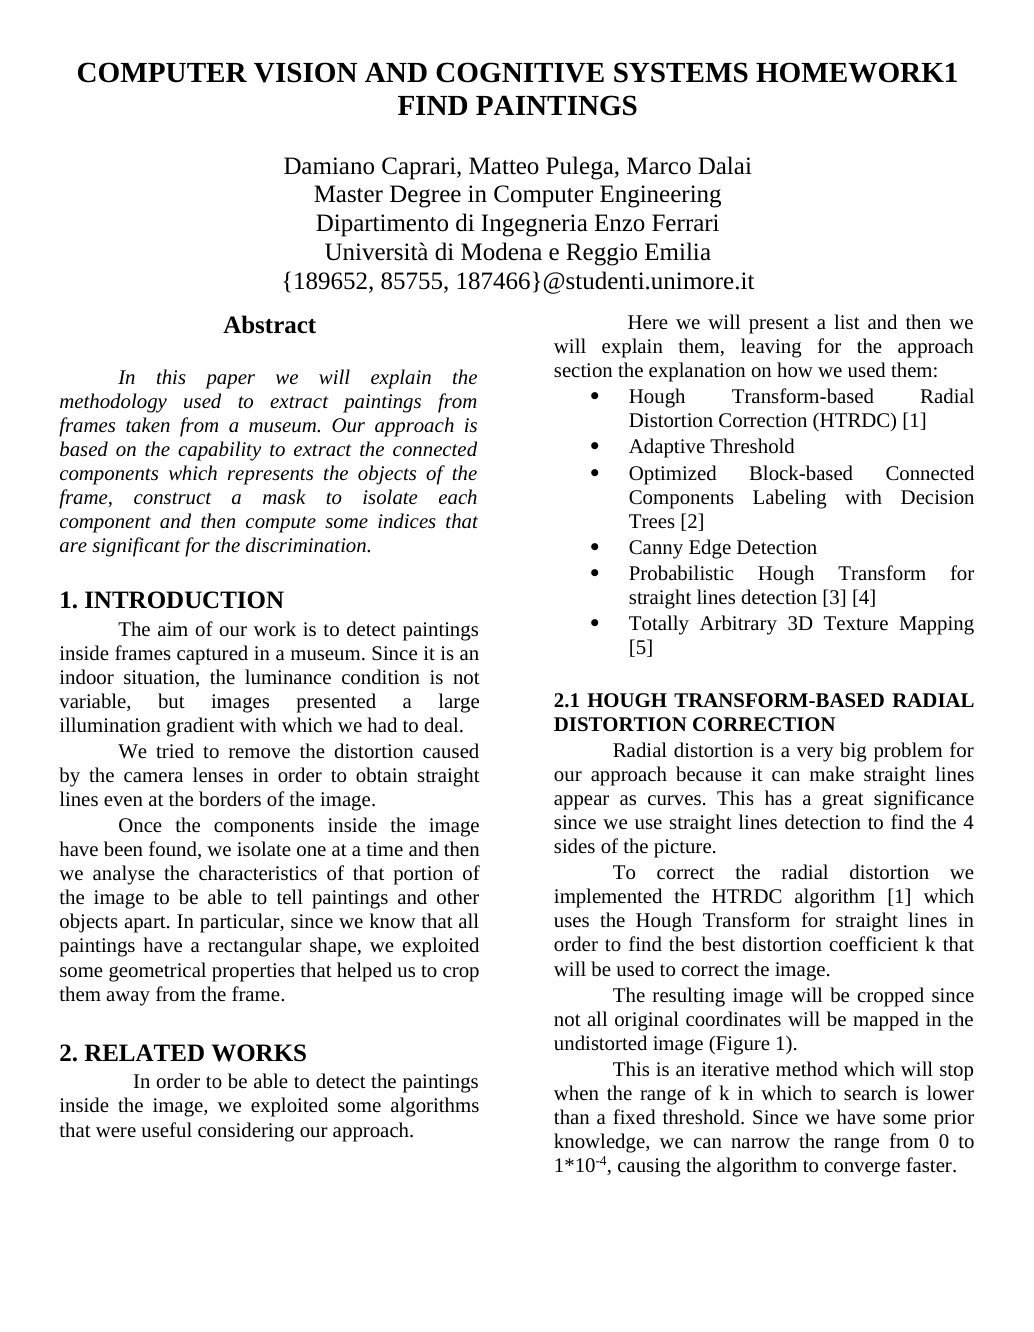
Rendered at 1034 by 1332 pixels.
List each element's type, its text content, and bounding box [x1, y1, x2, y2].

text Damiano Caprari, Matteo Pulega, Marco Dalai [76, 151, 959, 179]
list Adaptive Threshold [591, 434, 974, 458]
list Canny Edge Detection [591, 535, 974, 559]
text Università di Modena e Reggio Emilia [76, 237, 959, 266]
text The aim of our work is to detect paintings inside frames captured in a museum. Since it is an indoor situation, the luminance condition is not variable, but images presented a large illumination gradient with which we had to deal. [59, 616, 480, 737]
text Once the components inside the image have been found, we isolate one at a time and then we analyse the characteristics of that portion of the image to be able to tell paintings and other objects apart. In particular, since we know that all paintings have a rectangular shape, we exploited some geometrical properties that helped us to crop them away from the frame. [59, 813, 480, 1006]
list Probabilistic Hough Transform for straight lines detection [3] [4] [591, 561, 974, 609]
text We tried to remove the distortion caused by the camera lenses in order to obtain straight lines even at the borders of the image. [59, 739, 480, 811]
text Here we will present a list and then we will explain them, leaving for the approach section the explanation on how we used them: [554, 310, 974, 382]
text Master Degree in Computer Engineering [76, 179, 959, 208]
text This is an iterative method which will stop when the range of k in which to search is lower than a fixed threshold. Since we have some prior knowledge, we can narrow the range from 0 to 1*10-4, causing the algorithm to converge faster. [554, 1057, 974, 1177]
text Abstract [59, 174, 480, 339]
list Totally Arbitrary 3D Texture Mapping [5] [591, 611, 974, 659]
list Optimized Block-based Connected Components Labeling with Decision Trees [2] [591, 461, 974, 533]
text {189652, 85755, 187466}@studenti.unimore.it [76, 266, 959, 294]
list Hough Transform-based Radial Distortion Correction (HTRDC) [1] [591, 384, 974, 432]
text COMPUTER VISION AND COGNITIVE SYSTEMS HOMEWORK1 [76, 55, 959, 88]
text Dipartimento di Ingegneria Enzo Ferrari [76, 208, 959, 237]
text The resulting image will be cropped since not all original coordinates will be mapped in the undistorted image (Figure 1). [554, 983, 974, 1055]
text In this paper we will explain the methodology used to extract paintings from frames taken from a museum. Our approach is based on the capability to extract the connected components which represents the objects of the frame, construct a mask to isolate each component and then compute some indices that are significant for the discrimination. [59, 365, 480, 557]
text 2.1 HOUGH TRANSFORM-BASED RADIAL DISTORTION CORRECTION [554, 688, 974, 736]
text Radial distortion is a very big problem for our approach because it can make straight lines appear as curves. This has a great significance since we use straight lines detection to find the 4 sides of the picture. [554, 738, 974, 858]
text FIND PAINTINGS [76, 88, 959, 122]
text 1. INTRODUCTION [59, 586, 480, 614]
text 2. RELATED WORKS [59, 1038, 480, 1067]
text To correct the radial distortion we implemented the HTRDC algorithm [1] which uses the Hough Transform for straight lines in order to find the best distortion coefficient k that will be used to correct the image. [554, 860, 974, 981]
text In order to be able to detect the paintings inside the image, we exploited some algorithms that were useful considering our approach. [59, 1069, 480, 1142]
